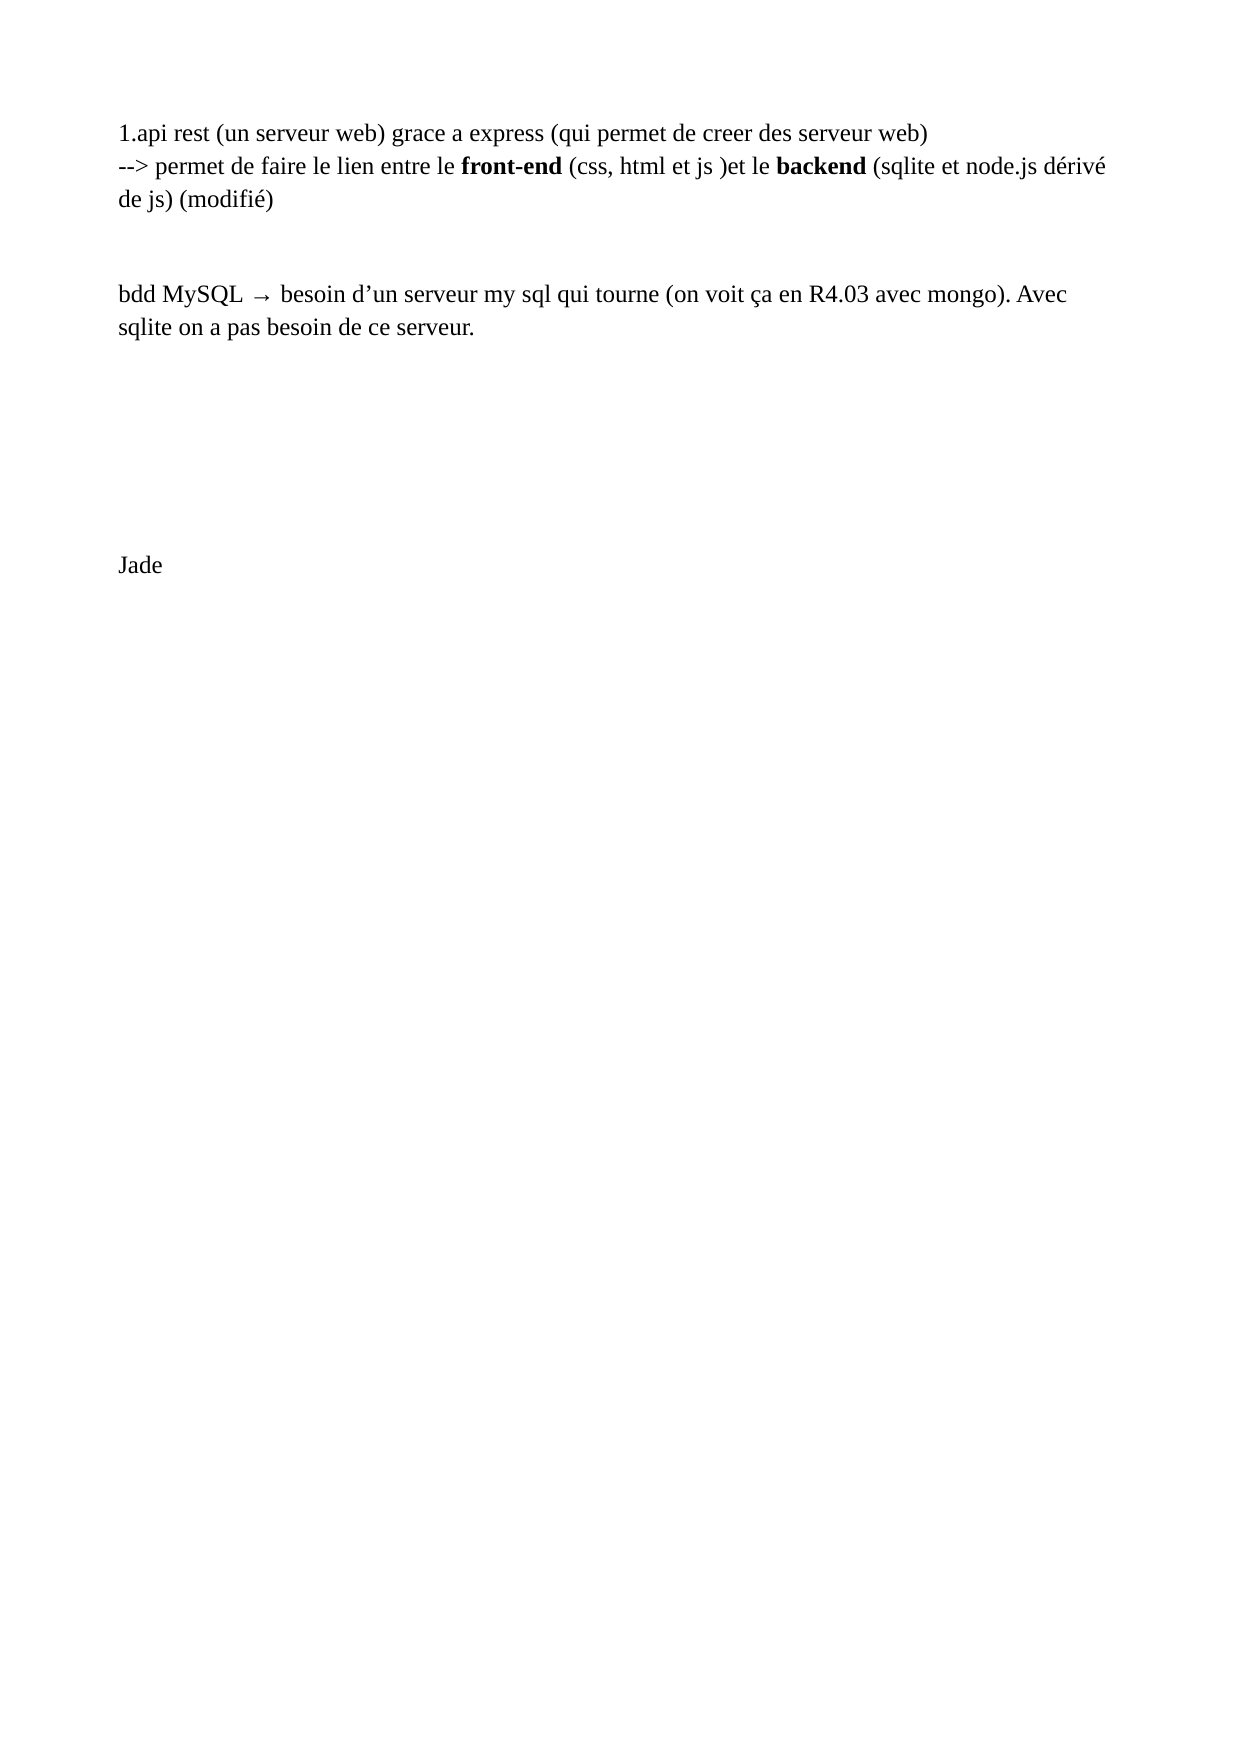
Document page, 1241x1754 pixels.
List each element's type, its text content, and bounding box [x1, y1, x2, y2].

list api rest (un serveur web) grace a express (qui permet de creer des serveur web) [118, 118, 1122, 147]
text Jade [118, 550, 1122, 579]
list --> permet de faire le lien entre le front-end (css, html et js )et le backend (sqlite et node.js dérivé de js) (modifié) [118, 151, 1122, 213]
text bdd MySQL → besoin d’un serveur my sql qui tourne (on voit ça en R4.03 avec mongo). Avec sqlite on a pas besoin de ce serveur. [118, 279, 1122, 341]
